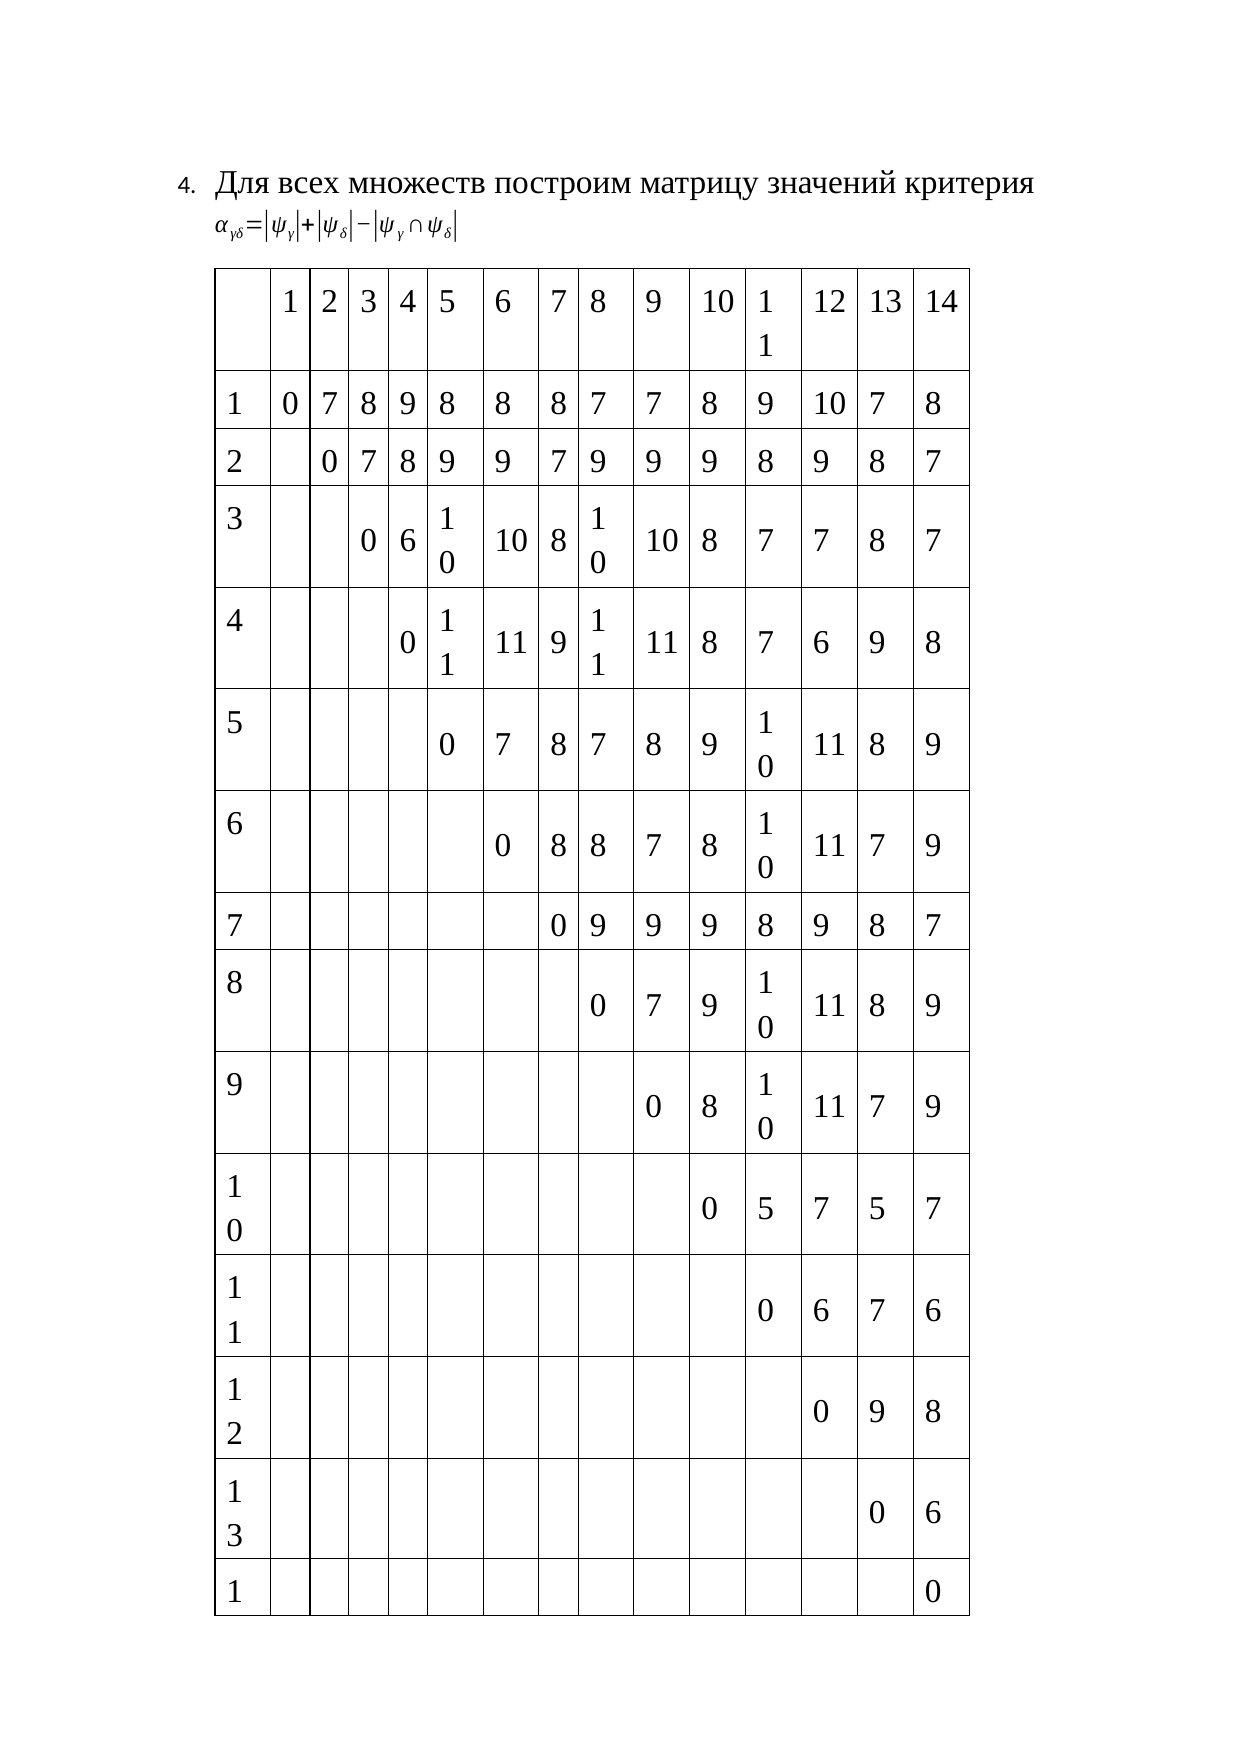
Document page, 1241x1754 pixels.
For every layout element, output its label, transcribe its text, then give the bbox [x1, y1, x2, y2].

table_cell [428, 1357, 483, 1458]
table_cell [271, 588, 309, 688]
table_cell [484, 1255, 538, 1356]
table_cell [349, 689, 388, 790]
table_cell 9 [690, 893, 745, 949]
table_cell 8 [914, 1357, 969, 1458]
table_cell 9 [914, 1052, 969, 1153]
table_cell [484, 1154, 538, 1254]
table_cell [311, 791, 348, 892]
table_cell 10 [746, 689, 801, 790]
table_cell 0 [690, 1154, 745, 1254]
table_cell [690, 1255, 745, 1356]
table_cell [271, 486, 309, 587]
table_cell 1 [216, 371, 270, 427]
table_cell 11 [428, 588, 483, 688]
table_cell [579, 1559, 633, 1615]
table_header [216, 269, 270, 370]
table_cell 7 [311, 371, 348, 427]
table_cell 10 [484, 486, 538, 587]
table_cell 3 [216, 486, 270, 587]
table_header 13 [858, 269, 913, 370]
table_cell [539, 1052, 578, 1153]
table_cell 8 [216, 950, 270, 1051]
table_cell 13 [216, 1459, 270, 1558]
table_cell [428, 893, 483, 949]
table_cell [484, 1559, 538, 1615]
table_cell [311, 1052, 348, 1153]
table_cell 8 [579, 791, 633, 892]
table_cell 0 [484, 791, 538, 892]
table_cell [349, 1459, 388, 1558]
table_cell 6 [802, 1255, 857, 1356]
table_cell [579, 1255, 633, 1356]
table_cell 10 [802, 371, 857, 427]
table_header 6 [484, 269, 538, 370]
table_cell [484, 893, 538, 949]
table_cell 9 [802, 429, 857, 485]
table_cell [746, 1357, 801, 1458]
table_cell [349, 1255, 388, 1356]
table_cell [349, 1154, 388, 1254]
table_cell [389, 1154, 427, 1254]
table_cell 8 [690, 371, 745, 427]
table_cell [349, 950, 388, 1051]
table_header 8 [579, 269, 633, 370]
table_cell 7 [349, 429, 388, 485]
table_cell [271, 689, 309, 790]
table_cell 2 [216, 429, 270, 485]
table_cell 0 [389, 588, 427, 688]
table_cell 0 [539, 893, 578, 949]
table_cell 0 [579, 950, 633, 1051]
table_cell [271, 1052, 309, 1153]
table_cell [349, 791, 388, 892]
table_cell 8 [858, 429, 913, 485]
table_cell 9 [914, 950, 969, 1051]
table_cell 9 [634, 893, 689, 949]
table_cell 7 [484, 689, 538, 790]
table_cell [311, 1357, 348, 1458]
table_cell 9 [389, 371, 427, 427]
table_cell [428, 1052, 483, 1153]
table_cell 7 [746, 486, 801, 587]
table_cell [802, 1459, 857, 1558]
table_cell 7 [914, 893, 969, 949]
table_cell 6 [802, 588, 857, 688]
table_cell 11 [802, 791, 857, 892]
table_cell 9 [634, 429, 689, 485]
table_cell [539, 1459, 578, 1558]
table_header 2 [311, 269, 348, 370]
table_cell 5 [858, 1154, 913, 1254]
table_cell 8 [858, 893, 913, 949]
table_cell [311, 689, 348, 790]
table_cell 11 [216, 1255, 270, 1356]
table_cell [389, 689, 427, 790]
table_cell 0 [914, 1559, 969, 1615]
table_cell [271, 950, 309, 1051]
table_cell [428, 1154, 483, 1254]
table_cell 9 [802, 893, 857, 949]
table_cell 7 [579, 371, 633, 427]
table_cell 1 [216, 1559, 270, 1615]
table_cell [634, 1255, 689, 1356]
table_cell 7 [579, 689, 633, 790]
table_cell [389, 1255, 427, 1356]
table_cell [271, 893, 309, 949]
table_cell [539, 950, 578, 1051]
table_cell 10 [428, 486, 483, 587]
table_cell 0 [858, 1459, 913, 1558]
table_cell 8 [746, 893, 801, 949]
table_cell 8 [914, 371, 969, 427]
table_cell 11 [579, 588, 633, 688]
table_cell [484, 950, 538, 1051]
table_cell [690, 1559, 745, 1615]
table_cell 0 [746, 1255, 801, 1356]
table_cell 8 [690, 486, 745, 587]
table_header 3 [349, 269, 388, 370]
table_cell 8 [858, 486, 913, 587]
table_cell 11 [802, 950, 857, 1051]
table_cell [428, 791, 483, 892]
table_cell 0 [311, 429, 348, 485]
table_cell [579, 1357, 633, 1458]
table_header 1 [271, 269, 309, 370]
table_cell 0 [634, 1052, 689, 1153]
table_cell [539, 1154, 578, 1254]
table_cell 7 [858, 1052, 913, 1153]
table_cell [428, 1255, 483, 1356]
table_cell 10 [579, 486, 633, 587]
table_cell [579, 1052, 633, 1153]
table_cell 7 [802, 1154, 857, 1254]
table_cell 8 [690, 1052, 745, 1153]
table_cell 10 [746, 950, 801, 1051]
table_cell 10 [746, 1052, 801, 1153]
table_cell 6 [216, 791, 270, 892]
table_cell [802, 1559, 857, 1615]
table_cell [389, 1357, 427, 1458]
table_header 14 [914, 269, 969, 370]
table_cell [271, 1559, 309, 1615]
table_cell [389, 893, 427, 949]
table_cell 9 [914, 689, 969, 790]
table_cell 9 [690, 429, 745, 485]
table_cell 9 [484, 429, 538, 485]
table_cell [634, 1559, 689, 1615]
table_cell 7 [858, 371, 913, 427]
table_cell 9 [690, 689, 745, 790]
table_cell 9 [858, 588, 913, 688]
table_cell 7 [802, 486, 857, 587]
table_cell [634, 1154, 689, 1254]
table_cell [858, 1559, 913, 1615]
table_cell [271, 1357, 309, 1458]
table_cell 8 [690, 791, 745, 892]
table_cell [539, 1559, 578, 1615]
table_cell 11 [802, 689, 857, 790]
table_cell 7 [539, 429, 578, 485]
table_cell 9 [579, 893, 633, 949]
table_header 9 [634, 269, 689, 370]
table_cell 7 [216, 893, 270, 949]
table_cell [349, 1559, 388, 1615]
table_cell 0 [428, 689, 483, 790]
table_cell 6 [389, 486, 427, 587]
table_cell 8 [634, 689, 689, 790]
table_cell 10 [746, 791, 801, 892]
table_cell [311, 950, 348, 1051]
table_cell 7 [858, 1255, 913, 1356]
table_cell 11 [802, 1052, 857, 1153]
table_cell [389, 1459, 427, 1558]
table_header 7 [539, 269, 578, 370]
table_cell 9 [746, 371, 801, 427]
table_cell [746, 1559, 801, 1615]
table_cell 9 [690, 950, 745, 1051]
table_cell [311, 1459, 348, 1558]
table_cell 0 [349, 486, 388, 587]
table_cell [271, 1255, 309, 1356]
table_cell 7 [634, 950, 689, 1051]
table_cell 8 [539, 791, 578, 892]
table_cell 8 [428, 371, 483, 427]
table_cell 7 [634, 371, 689, 427]
table_cell [746, 1459, 801, 1558]
table_cell 8 [914, 588, 969, 688]
table_cell 7 [914, 486, 969, 587]
table_cell [311, 588, 348, 688]
table_cell [389, 791, 427, 892]
table_cell 8 [349, 371, 388, 427]
table_cell [349, 893, 388, 949]
table_cell 7 [746, 588, 801, 688]
table_cell [484, 1052, 538, 1153]
table_cell [389, 950, 427, 1051]
table_header 5 [428, 269, 483, 370]
table_cell [271, 791, 309, 892]
table_cell [579, 1154, 633, 1254]
table_cell [349, 1052, 388, 1153]
table_cell [428, 950, 483, 1051]
table_cell [634, 1357, 689, 1458]
table_cell [389, 1052, 427, 1153]
table_cell [579, 1459, 633, 1558]
table_cell 9 [914, 791, 969, 892]
table_cell [539, 1357, 578, 1458]
table_cell 11 [484, 588, 538, 688]
table_cell 5 [216, 689, 270, 790]
table_cell 0 [802, 1357, 857, 1458]
table_cell [484, 1357, 538, 1458]
table_cell 7 [634, 791, 689, 892]
table_cell 8 [539, 486, 578, 587]
table_cell [634, 1459, 689, 1558]
table_cell [311, 1154, 348, 1254]
table_cell [428, 1459, 483, 1558]
table_cell [349, 1357, 388, 1458]
table_cell 11 [634, 588, 689, 688]
table_cell 0 [271, 371, 309, 427]
table_header 11 [746, 269, 801, 370]
table_cell [389, 1559, 427, 1615]
table_cell [311, 1255, 348, 1356]
table_cell 9 [216, 1052, 270, 1153]
table_cell 9 [579, 429, 633, 485]
table_header 12 [802, 269, 857, 370]
table_cell [690, 1459, 745, 1558]
table_cell 8 [389, 429, 427, 485]
table_cell 7 [858, 791, 913, 892]
table_cell 12 [216, 1357, 270, 1458]
table_cell 10 [216, 1154, 270, 1254]
table_cell 8 [539, 371, 578, 427]
table_cell 8 [690, 588, 745, 688]
table_cell [484, 1459, 538, 1558]
table_cell 7 [914, 429, 969, 485]
table_cell 5 [746, 1154, 801, 1254]
table_cell [311, 1559, 348, 1615]
table_cell 6 [914, 1255, 969, 1356]
table_cell 8 [484, 371, 538, 427]
table_cell [539, 1255, 578, 1356]
table_cell 6 [914, 1459, 969, 1558]
table_cell [349, 588, 388, 688]
table_cell 8 [858, 689, 913, 790]
table_cell [271, 1459, 309, 1558]
table_cell 10 [634, 486, 689, 587]
table_cell [690, 1357, 745, 1458]
table_header 4 [389, 269, 427, 370]
table_cell 9 [539, 588, 578, 688]
table_cell 8 [746, 429, 801, 485]
table_cell 8 [539, 689, 578, 790]
table_cell 4 [216, 588, 270, 688]
table_cell [271, 429, 309, 485]
table_header 10 [690, 269, 745, 370]
table_cell 7 [914, 1154, 969, 1254]
table_cell [311, 486, 348, 587]
table_cell 8 [858, 950, 913, 1051]
table_cell 9 [428, 429, 483, 485]
table_cell [311, 893, 348, 949]
table_cell 9 [858, 1357, 913, 1458]
table_cell [271, 1154, 309, 1254]
table_cell [428, 1559, 483, 1615]
list Для всех множеств построим матрицу значений критерия [177, 162, 1152, 246]
